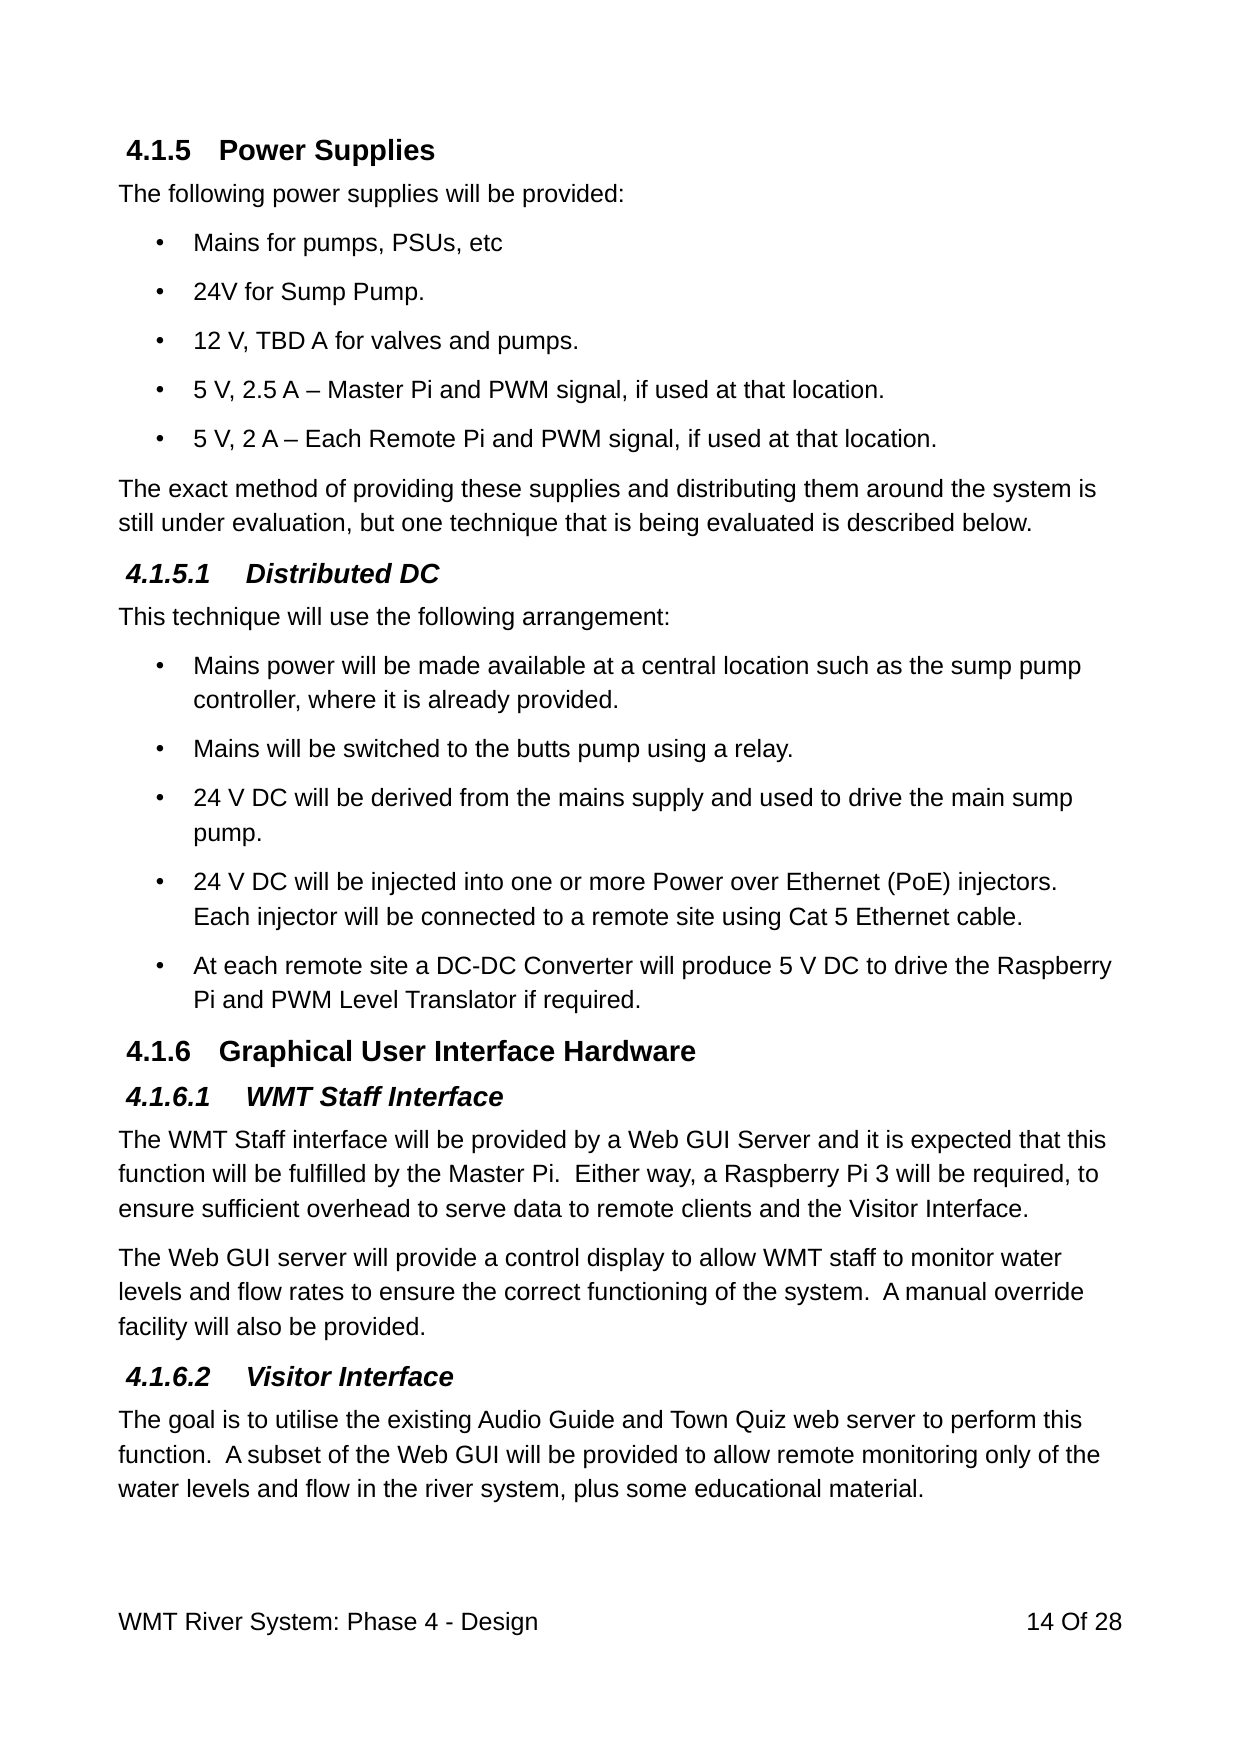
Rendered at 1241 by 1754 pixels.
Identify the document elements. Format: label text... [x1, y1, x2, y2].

subtitle Distributed DC [118, 557, 1122, 589]
list 5 V, 2.5 A – Master Pi and PWM signal, if used at that location. [156, 375, 1122, 404]
list 5 V, 2 A – Each Remote Pi and PWM signal, if used at that location. [156, 424, 1122, 453]
text The WMT Staff interface will be provided by a Web GUI Server and it is expected that this function will be fulfilled by the Master Pi. Either way, a Raspberry Pi 3 will be required, to ensure sufficient overhead to serve data to remote clients and the Visitor Interface. [118, 1125, 1122, 1222]
list 12 V, TBD A for valves and pumps. [156, 326, 1122, 355]
list 24 V DC will be derived from the mains supply and used to drive the main sump pump. [156, 783, 1122, 847]
subtitle Graphical User Interface Hardware [118, 1034, 1122, 1068]
subtitle Visitor Interface [118, 1361, 1122, 1393]
text The exact method of providing these supplies and distributing them around the system is still under evaluation, but one technique that is being evaluated is described below. [118, 474, 1122, 537]
subtitle Power Supplies [118, 133, 1122, 166]
list Mains for pumps, PSUs, etc [156, 228, 1122, 257]
list At each remote site a DC-DC Converter will produce 5 V DC to drive the Raspberry Pi and PWM Level Translator if required. [156, 951, 1122, 1014]
subtitle WMT Staff Interface [118, 1080, 1122, 1112]
list Mains power will be made available at a central location such as the sump pump controller, where it is already provided. [156, 651, 1122, 714]
list Mains will be switched to the butts pump using a relay. [156, 734, 1122, 763]
list 24 V DC will be injected into one or more Power over Ethernet (PoE) injectors. Each injector will be connected to a remote site using Cat 5 Ethernet cable. [156, 867, 1122, 930]
list 24V for Sump Pump. [156, 277, 1122, 306]
text The following power supplies will be provided: [118, 179, 1122, 207]
text This technique will use the following arrangement: [118, 602, 1122, 630]
text The goal is to utilise the existing Audio Guide and Town Quiz web server to perform this function. A subset of the Web GUI will be provided to allow remote monitoring only of the water levels and flow in the river system, plus some educational material. [118, 1405, 1122, 1503]
text The Web GUI server will provide a control display to allow WMT staff to monitor water levels and flow rates to ensure the correct functioning of the system. A manual override facility will also be provided. [118, 1243, 1122, 1341]
